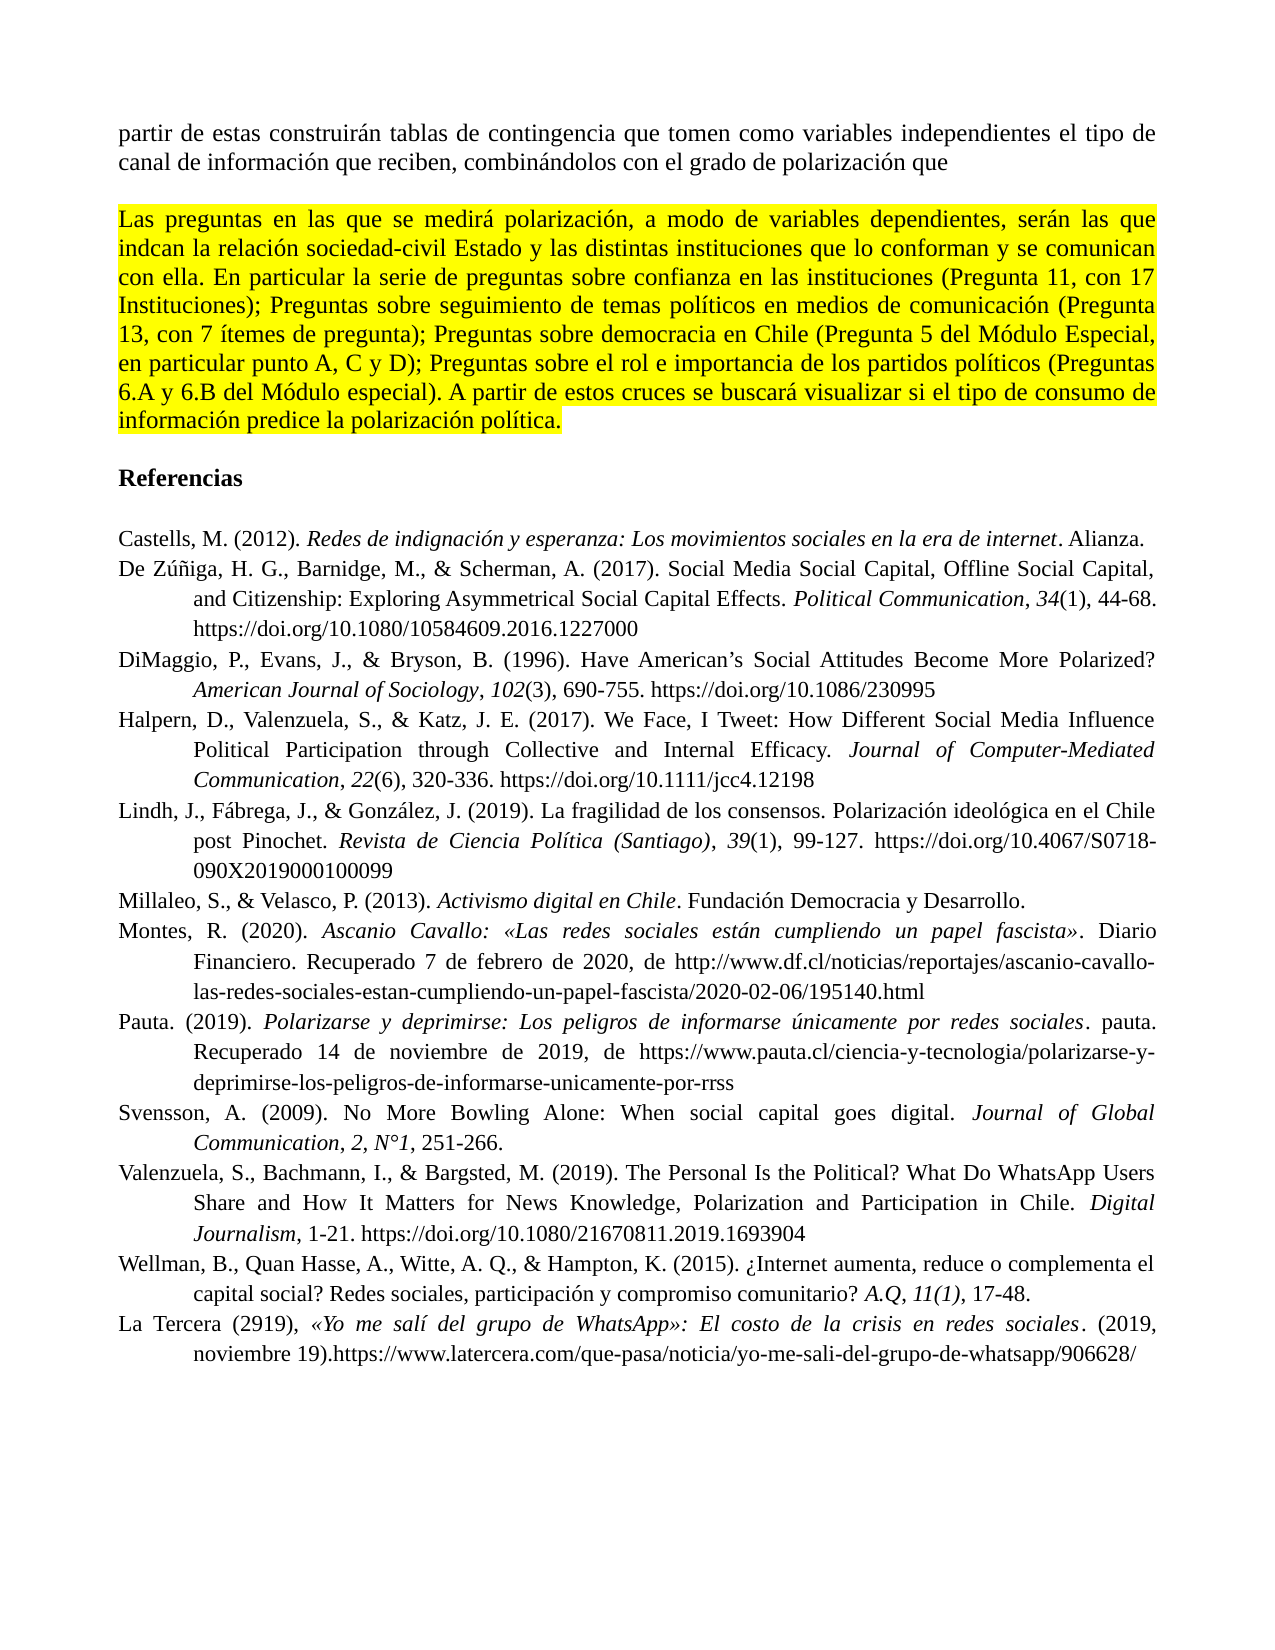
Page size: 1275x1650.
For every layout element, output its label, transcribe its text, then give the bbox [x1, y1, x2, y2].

text DiMaggio, P., Evans, J., & Bryson, B. (1996). Have American’s Social Attitudes Become More Polarized? American Journal of Sociology, 102(3), 690-755. https://doi.org/10.1086/230995 [118, 646, 1157, 702]
text Castells, M. (2012). Redes de indignación y esperanza: Los movimientos sociales en la era de internet. Alianza. [118, 525, 1157, 551]
text La Tercera (2919), «Yo me salí del grupo de WhatsApp»: El costo de la crisis en redes sociales. (2019, noviembre 19).https://www.latercera.com/que-pasa/noticia/yo-me-sali-del-grupo-de-whatsapp/906628/ [118, 1310, 1157, 1367]
text Wellman, B., Quan Hasse, A., Witte, A. Q., & Hampton, K. (2015). ¿Internet aumenta, reduce o complementa el capital social? Redes sociales, participación y compromiso comunitario? A.Q, 11(1), 17-48. [118, 1250, 1157, 1306]
text Millaleo, S., & Velasco, P. (2013). Activismo digital en Chile. Fundación Democracia y Desarrollo. [118, 887, 1157, 914]
text De Zúñiga, H. G., Barnidge, M., & Scherman, A. (2017). Social Media Social Capital, Offline Social Capital, and Citizenship: Exploring Asymmetrical Social Capital Effects. Political Communication, 34(1), 44-68. https://doi.org/10.1080/10584609.2016.1227000 [118, 555, 1157, 642]
text Pauta. (2019). Polarizarse y deprimirse: Los peligros de informarse únicamente por redes sociales. pauta. Recuperado 14 de noviembre de 2019, de https://www.pauta.cl/ciencia-y-tecnologia/polarizarse-y-deprimirse-los-peligros-de-informarse-unicamente-por-rrss [118, 1008, 1157, 1095]
text Referencias [118, 463, 1157, 492]
text Halpern, D., Valenzuela, S., & Katz, J. E. (2017). We Face, I Tweet: How Different Social Media Influence Political Participation through Collective and Internal Efficacy. Journal of Computer-Mediated Communication, 22(6), 320-336. https://doi.org/10.1111/jcc4.12198 [118, 706, 1157, 793]
text Svensson, A. (2009). No More Bowling Alone: When social capital goes digital. Journal of Global Communication, 2, N°1, 251-266. [118, 1099, 1157, 1155]
text Montes, R. (2020). Ascanio Cavallo: «Las redes sociales están cumpliendo un papel fascista». Diario Financiero. Recuperado 7 de febrero de 2020, de http://www.df.cl/noticias/reportajes/ascanio-cavallo-las-redes-sociales-estan-cumpliendo-un-papel-fascista/2020-02-06/195140.html [118, 918, 1157, 1004]
text Las preguntas en las que se medirá polarización, a modo de variables dependientes, serán las que indcan la relación sociedad-civil Estado y las distintas instituciones que lo conforman y se comunican con ella. En particular la serie de preguntas sobre confianza en las instituciones (Pregunta 11, con 17 Instituciones); Preguntas sobre seguimiento de temas políticos en medios de comunicación (Pregunta 13, con 7 ítemes de pregunta); Preguntas sobre democracia en Chile (Pregunta 5 del Módulo Especial, en particular punto A, C y D); Preguntas sobre el rol e importancia de los partidos políticos (Preguntas 6.A y 6.B del Módulo especial). A partir de estos cruces se buscará visualizar si el tipo de consumo de información predice la polarización política. [118, 204, 1157, 434]
text partir de estas construirán tablas de contingencia que tomen como variables independientes el tipo de canal de información que reciben, combinándolos con el grado de polarización que [118, 118, 1157, 176]
text Valenzuela, S., Bachmann, I., & Bargsted, M. (2019). The Personal Is the Political? What Do WhatsApp Users Share and How It Matters for News Knowledge, Polarization and Participation in Chile. Digital Journalism, 1-21. https://doi.org/10.1080/21670811.2019.1693904 [118, 1159, 1157, 1246]
text Lindh, J., Fábrega, J., & González, J. (2019). La fragilidad de los consensos. Polarización ideológica en el Chile post Pinochet. Revista de Ciencia Política (Santiago), 39(1), 99-127. https://doi.org/10.4067/S0718-090X2019000100099 [118, 797, 1157, 883]
